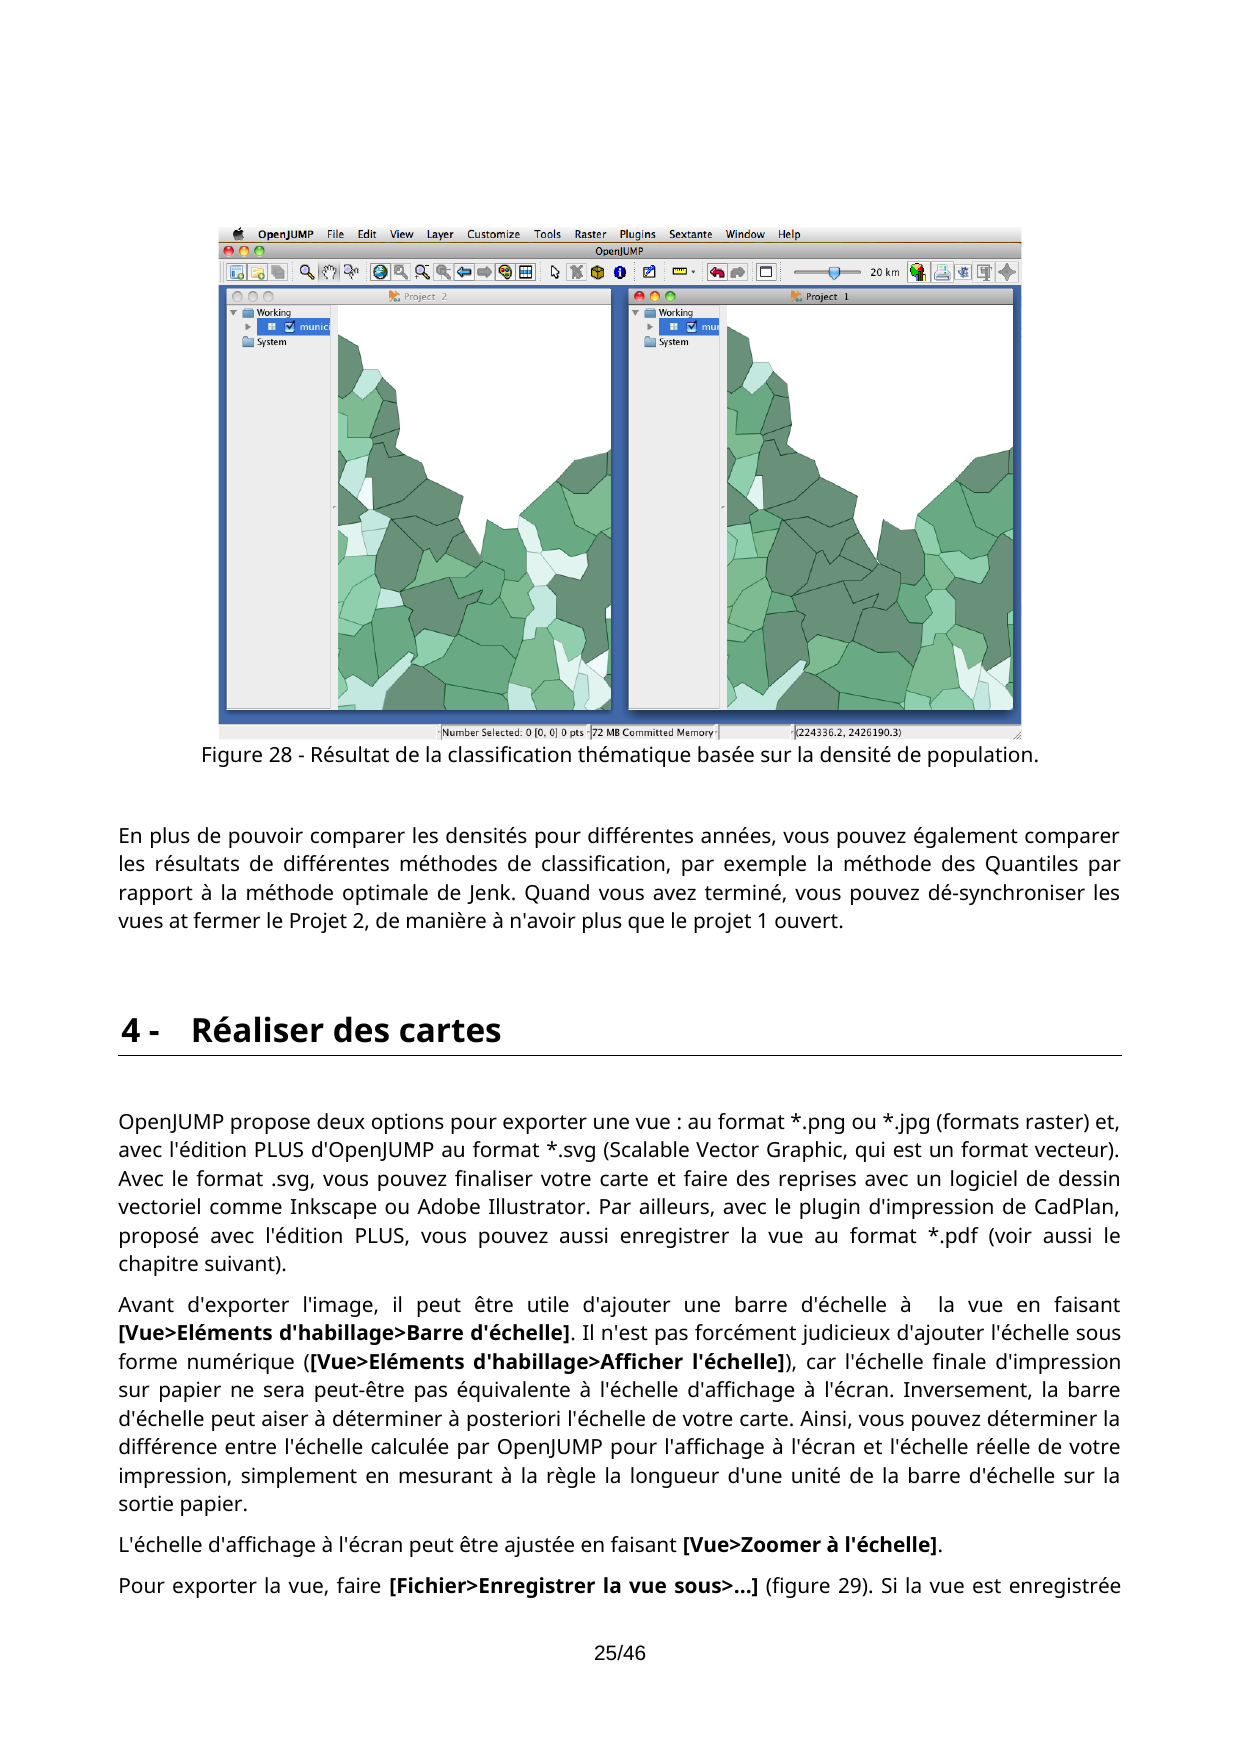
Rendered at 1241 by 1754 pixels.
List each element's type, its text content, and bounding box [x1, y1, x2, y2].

text En plus de pouvoir comparer les densités pour différentes années, vous pouvez également comparer les résultats de différentes méthodes de classification, par exemple la méthode des Quantiles par rapport à la méthode optimale de Jenk. Quand vous avez terminé, vous pouvez dé-synchroniser les vues at fermer le Projet 2, de manière à n'avoir plus que le projet 1 ouvert. [118, 821, 1122, 935]
text Avant d'exporter l'image, il peut être utile d'ajouter une barre d'échelle à la vue en faisant [Vue>Eléments d'habillage>Barre d'échelle]. Il n'est pas forcément judicieux d'ajouter l'échelle sous forme numérique ([Vue>Eléments d'habillage>Afficher l'échelle]), car l'échelle finale d'impression sur papier ne sera peut-être pas équivalente à l'échelle d'affichage à l'écran. Inversement, la barre d'échelle peut aiser à déterminer à posteriori l'échelle de votre carte. Ainsi, vous pouvez déterminer la différence entre l'échelle calculée par OpenJUMP pour l'affichage à l'écran et l'échelle réelle de votre impression, simplement en mesurant à la règle la longueur d'une unité de la barre d'échelle sur la sortie papier. [118, 1290, 1122, 1518]
text Pour exporter la vue, faire [Fichier>Enregistrer la vue sous>...] (figure 29). Si la vue est enregistrée [118, 1571, 1122, 1599]
picture [218, 227, 1022, 740]
text Figure 28 - Résultat de la classification thématique basée sur la densité de population. [147, 239, 1093, 768]
text OpenJUMP propose deux options pour exporter une vue : au format *.png ou *.jpg (formats raster) et, avec l'édition PLUS d'OpenJUMP au format *.svg (Scalable Vector Graphic, qui est un format vecteur). Avec le format .svg, vous pouvez finaliser votre carte et faire des reprises avec un logiciel de dessin vectoriel comme Inkscape ou Adobe Illustrator. Par ailleurs, avec le plugin d'impression de CadPlan, proposé avec l'édition PLUS, vous pouvez aussi enregistrer la vue au format *.pdf (voir aussi le chapitre suivant). [118, 1107, 1122, 1278]
subtitle Réaliser des cartes [118, 1003, 1122, 1055]
text L'échelle d'affichage à l'écran peut être ajustée en faisant [Vue>Zoomer à l'échelle]. [118, 1530, 1122, 1558]
